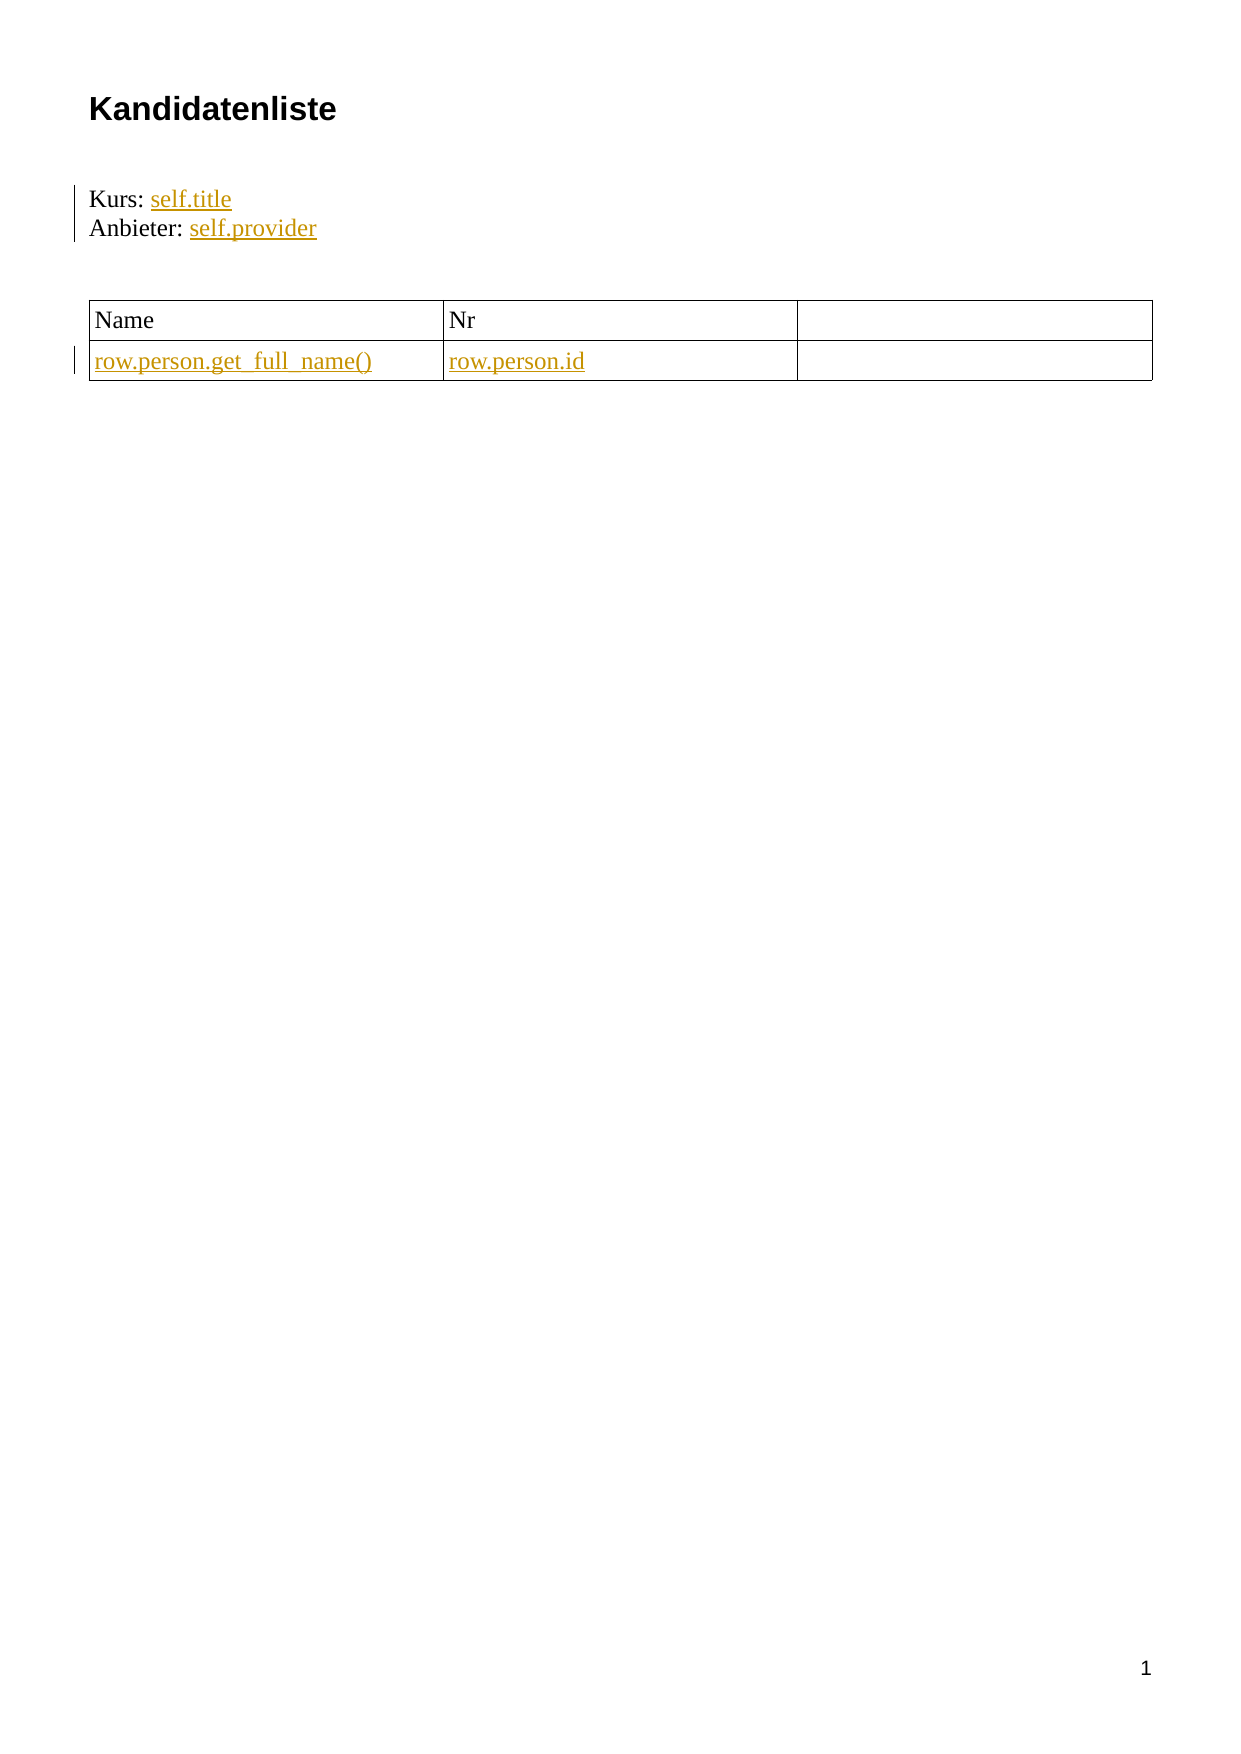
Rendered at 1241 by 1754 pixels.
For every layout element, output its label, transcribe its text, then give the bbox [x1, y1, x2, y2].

table_cell [798, 341, 1152, 380]
table_header [798, 301, 1152, 340]
text Anbieter: self.provider [89, 213, 1152, 242]
table_cell row.person.get_full_name() [90, 341, 443, 380]
subtitle Kandidatenliste [89, 89, 1152, 127]
text Kurs: self.title [89, 184, 1152, 213]
table_header Nr [444, 301, 797, 340]
table_cell row.person.id [444, 341, 797, 380]
table_header Name [90, 301, 443, 340]
